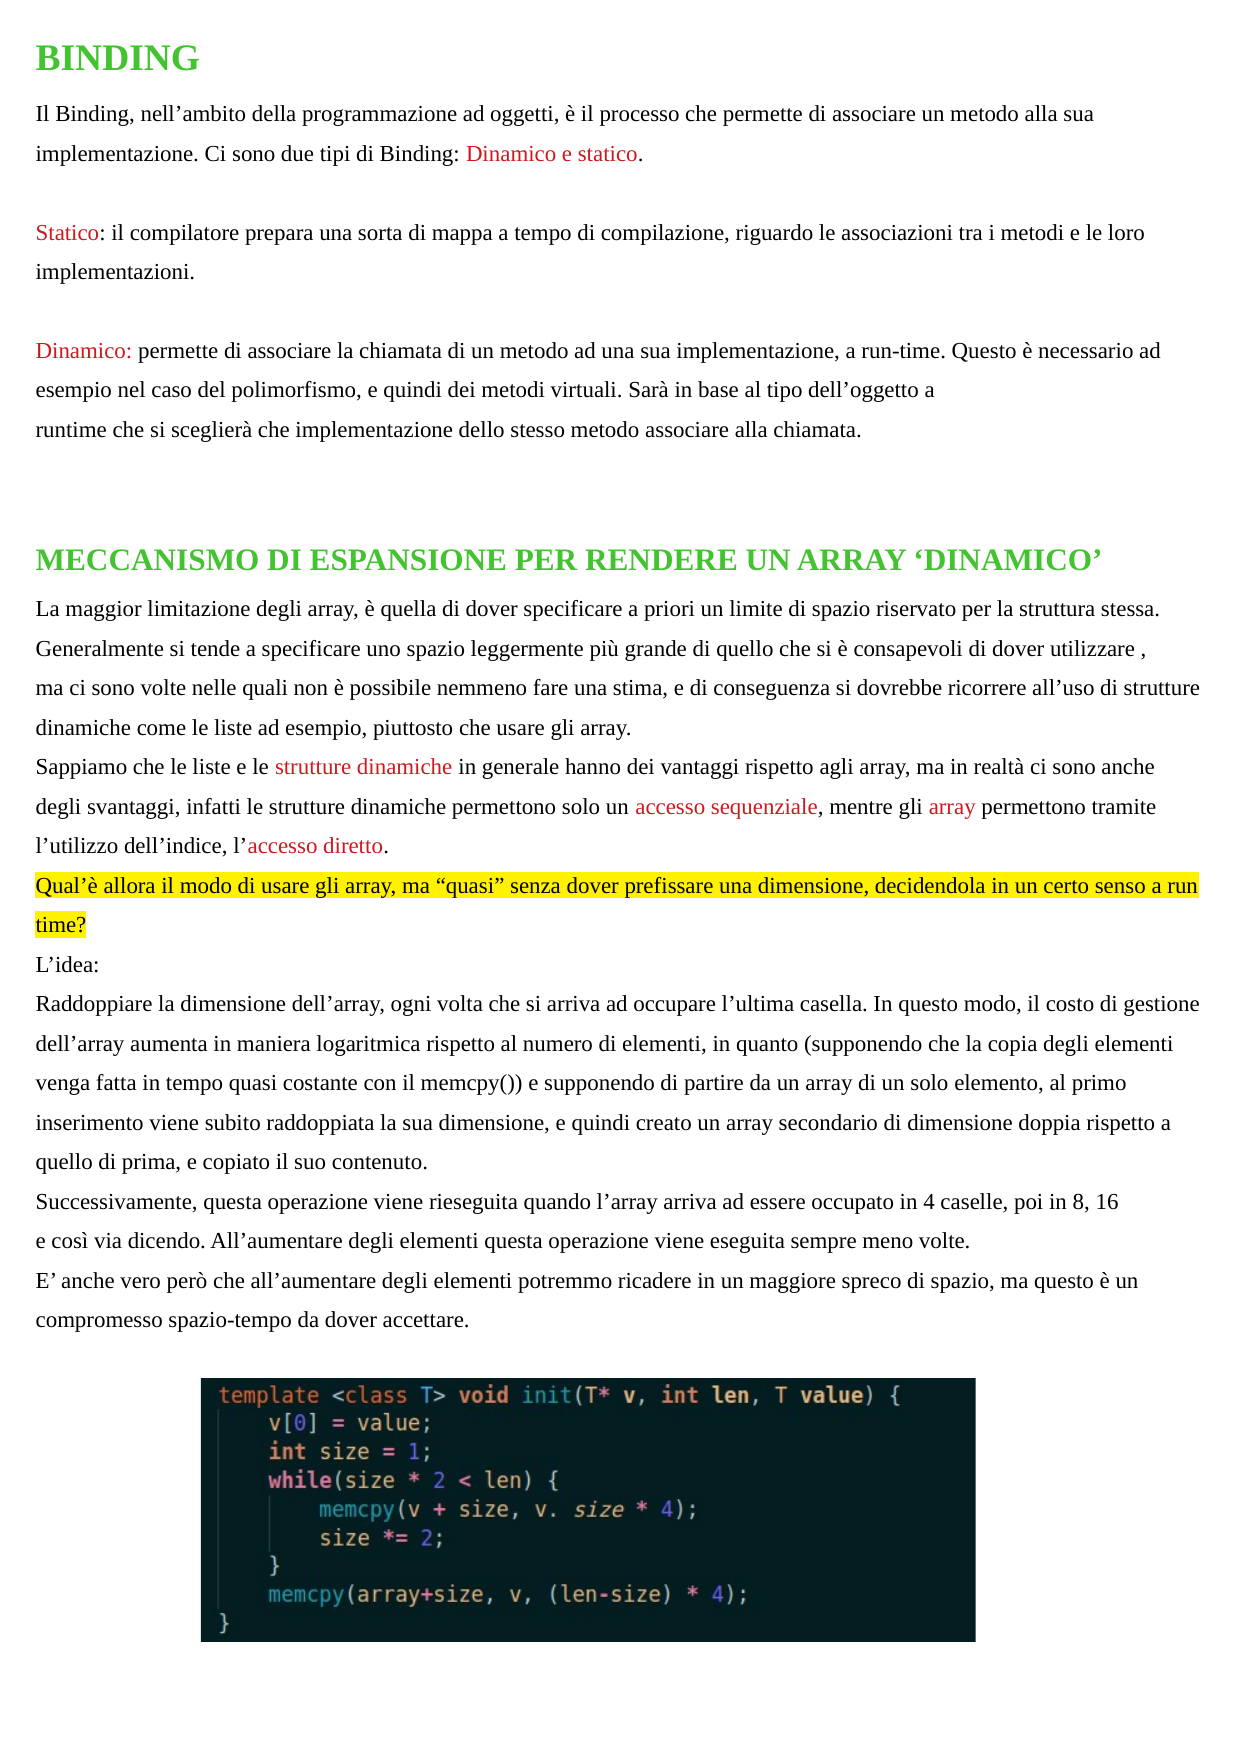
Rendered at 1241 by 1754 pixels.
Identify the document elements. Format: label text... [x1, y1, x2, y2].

text BINDING [35, 35, 1205, 78]
text Sappiamo che le liste e le strutture dinamiche in generale hanno dei vantaggi rispetto agli array, ma in realtà ci sono anche degli svantaggi, infatti le strutture dinamiche permettono solo un accesso sequenziale, mentre gli array permettono tramite l’utilizzo dell’indice, l’accesso diretto. [35, 753, 1205, 859]
text Il Binding, nell’ambito della programmazione ad oggetti, è il processo che permette di associare un metodo alla sua implementazione. Ci sono due tipi di Binding: Dinamico e statico. [35, 100, 1205, 166]
text Successivamente, questa operazione viene rieseguita quando l’array arriva ad essere occupato in 4 caselle, poi in 8, 16 [35, 1188, 1205, 1214]
picture [200, 1378, 976, 1642]
text L’idea: [35, 951, 1205, 977]
text MECCANISMO DI ESPANSIONE PER RENDERE UN ARRAY ‘DINAMICO’ [35, 542, 1205, 578]
text La maggior limitazione degli array, è quella di dover specificare a priori un limite di spazio riservato per la struttura stessa. Generalmente si tende a specificare uno spazio leggermente più grande di quello che si è consapevoli di dover utilizzare , [35, 596, 1205, 661]
text runtime che si sceglierà che implementazione dello stesso metodo associare alla chiamata. [35, 416, 1205, 442]
text E’ anche vero però che all’aumentare degli elementi potremmo ricadere in un maggiore spreco di spazio, ma questo è un compromesso spazio-tempo da dover accettare. [35, 1267, 1205, 1332]
text Statico: il compilatore prepara una sorta di mappa a tempo di compilazione, riguardo le associazioni tra i metodi e le loro implementazioni. [35, 218, 1205, 284]
text Dinamico: permette di associare la chiamata di un metodo ad una sua implementazione, a run-time. Questo è necessario ad esempio nel caso del polimorfismo, e quindi dei metodi virtuali. Sarà in base al tipo dell’oggetto a [35, 337, 1205, 403]
text Raddoppiare la dimensione dell’array, ogni volta che si arriva ad occupare l’ultima casella. In questo modo, il costo di gestione dell’array aumenta in maniera logaritmica rispetto al numero di elementi, in quanto (supponendo che la copia degli elementi venga fatta in tempo quasi costante con il memcpy()) e supponendo di partire da un array di un solo elemento, al primo inserimento viene subito raddoppiata la sua dimensione, e quindi creato un array secondario di dimensione doppia rispetto a quello di prima, e copiato il suo contenuto. [35, 990, 1205, 1174]
text ma ci sono volte nelle quali non è possibile nemmeno fare una stima, e di conseguenza si dovrebbe ricorrere all’uso di strutture dinamiche come le liste ad esempio, piuttosto che usare gli array. [35, 674, 1205, 740]
text Qual’è allora il modo di usare gli array, ma “quasi” senza dover prefissare una dimensione, decidendola in un certo senso a run time? [35, 872, 1205, 938]
text e così via dicendo. All’aumentare degli elementi questa operazione viene eseguita sempre meno volte. [35, 1227, 1205, 1253]
